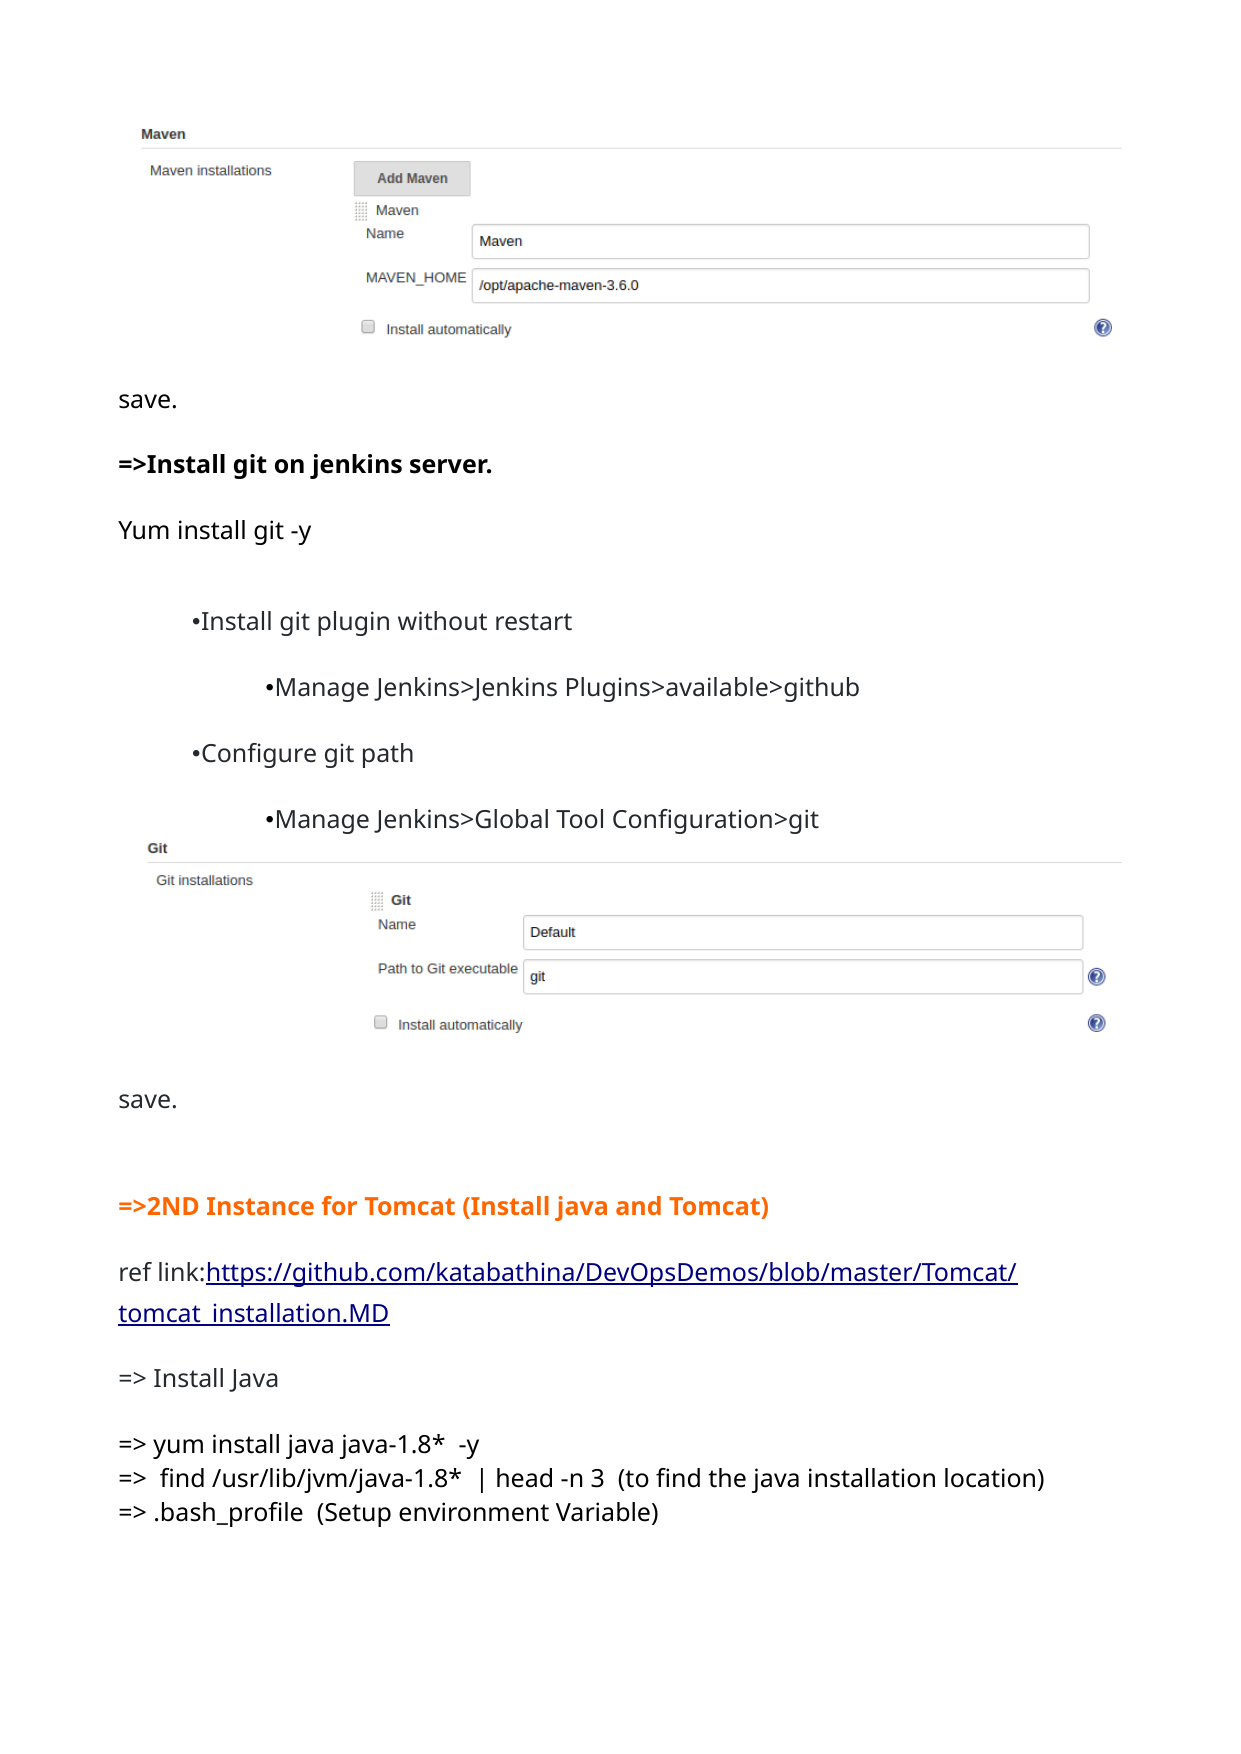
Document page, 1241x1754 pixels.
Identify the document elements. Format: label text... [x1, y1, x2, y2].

text => .bash_profile (Setup environment Variable) [118, 1495, 1122, 1529]
text =>2ND Instance for Tomcat (Install java and Tomcat) [118, 1188, 1122, 1223]
list Install git plugin without restart [118, 604, 1122, 638]
list Manage Jenkins>Global Tool Configuration>git [118, 801, 1122, 835]
text Yum install git -y [118, 513, 1122, 547]
text =>Install git on jenkins server. [118, 447, 1122, 481]
text save. [118, 381, 1122, 415]
list Configure git path [118, 735, 1122, 769]
text ref link:https://github.com/katabathina/DevOpsDemos/blob/master/Tomcat/tomcat_installation.MD [118, 1254, 1122, 1329]
picture [118, 842, 1123, 1043]
text => yum install java java-1.8* -y [118, 1427, 1122, 1461]
text => Install Java [118, 1361, 1122, 1395]
text => find /usr/lib/jvm/java-1.8* | head -n 3 (to find the java installation location) [118, 1461, 1122, 1495]
text save. [118, 1082, 1122, 1116]
list Manage Jenkins>Jenkins Plugins>available>github [118, 669, 1122, 704]
picture [118, 118, 1123, 342]
